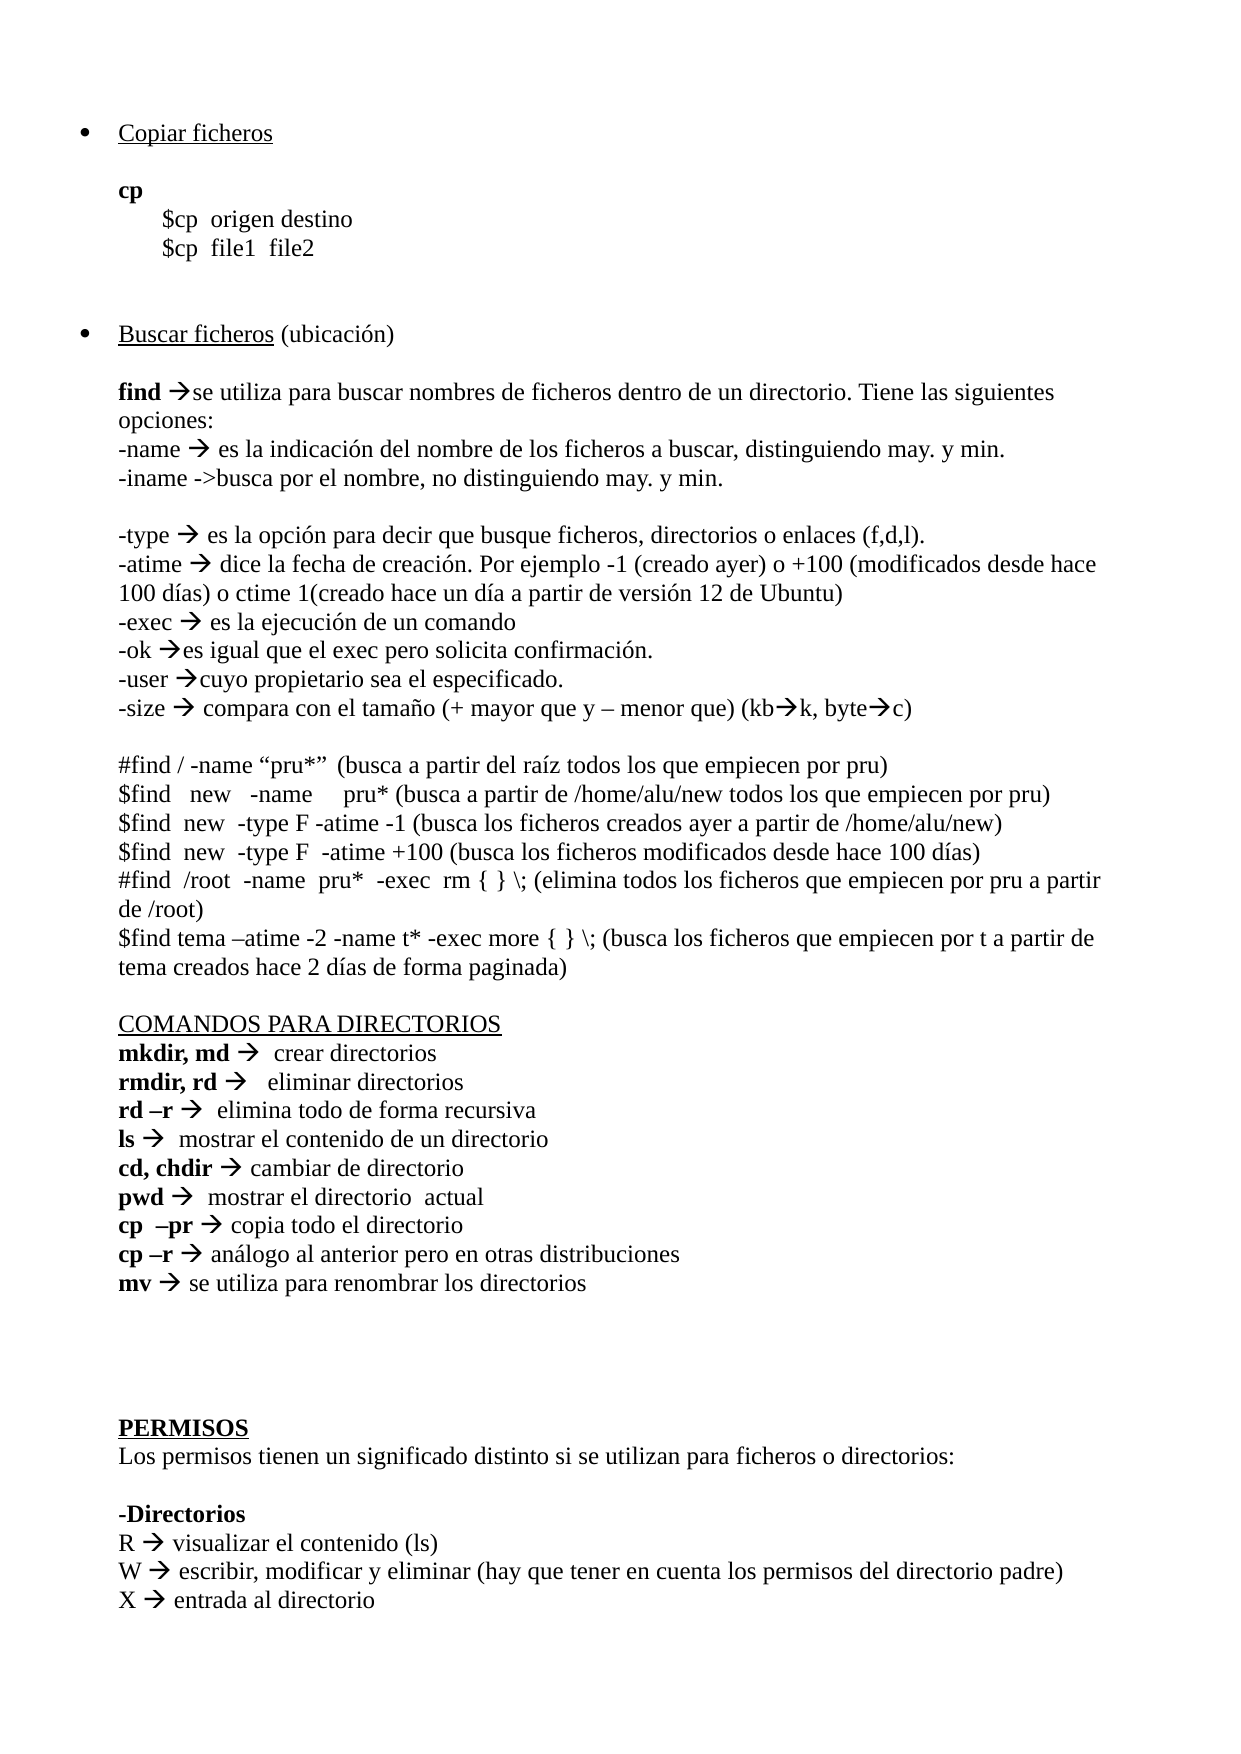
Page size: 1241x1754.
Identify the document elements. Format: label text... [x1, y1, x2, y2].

text -size à compara con el tamaño (+ mayor que y – menor que) (kbàk, byteàc) [118, 693, 1122, 722]
text $cp origen destino [118, 204, 1122, 233]
text $find new -type F -atime +100 (busca los ficheros modificados desde hace 100 días) [118, 837, 1122, 866]
text -user àcuyo propietario sea el especificado. [118, 664, 1122, 693]
list Copiar ficheros [81, 118, 1122, 147]
text $find tema –atime -2 -name t* -exec more { } \; (busca los ficheros que empiecen por t a partir de tema creados hace 2 días de forma paginada) [118, 923, 1122, 981]
text -exec à es la ejecución de un comando [118, 607, 1122, 636]
text $cp file1 file2 [118, 233, 1122, 262]
text X à entrada al directorio [118, 1585, 1122, 1614]
text #find /root -name pru* -exec rm { } \; (elimina todos los ficheros que empiecen por pru a partir de /root) [118, 866, 1122, 923]
text #find / -name “pru*” (busca a partir del raíz todos los que empiecen por pru) [118, 751, 1122, 779]
text Los permisos tienen un significado distinto si se utilizan para ficheros o directorios: [118, 1441, 1122, 1470]
text PERMISOS [118, 1413, 1122, 1441]
text -ok àes igual que el exec pero solicita confirmación. [118, 636, 1122, 664]
text R à visualizar el contenido (ls) [118, 1528, 1122, 1556]
text ls à mostrar el contenido de un directorio [118, 1124, 1122, 1153]
text -iname ->busca por el nombre, no distinguiendo may. y min. [118, 463, 1122, 492]
text $find new -name pru* (busca a partir de /home/alu/new todos los que empiecen por pru) [118, 779, 1122, 808]
text find àse utiliza para buscar nombres de ficheros dentro de un directorio. Tiene las siguientes opciones: [118, 377, 1122, 434]
text cp –r à análogo al anterior pero en otras distribuciones [118, 1239, 1122, 1268]
text -type à es la opción para decir que busque ficheros, directorios o enlaces (f,d,l). [118, 521, 1122, 549]
text mkdir, md à crear directorios [118, 1038, 1122, 1067]
text -atime à dice la fecha de creación. Por ejemplo -1 (creado ayer) o +100 (modificados desde hace 100 días) o ctime 1(creado hace un día a partir de versión 12 de Ubuntu) [118, 549, 1122, 607]
text $find new -type F -atime -1 (busca los ficheros creados ayer a partir de /home/alu/new) [118, 808, 1122, 837]
text rmdir, rd à eliminar directorios [118, 1067, 1122, 1096]
list Buscar ficheros (ubicación) [81, 319, 1122, 348]
text cp –pr à copia todo el directorio [118, 1211, 1122, 1239]
text COMANDOS PARA DIRECTORIOS [118, 1009, 1122, 1038]
text mv à se utiliza para renombrar los directorios [118, 1268, 1122, 1297]
text rd –r à elimina todo de forma recursiva [118, 1096, 1122, 1124]
text cp [118, 176, 1122, 204]
text W à escribir, modificar y eliminar (hay que tener en cuenta los permisos del directorio padre) [118, 1556, 1122, 1585]
text -name à es la indicación del nombre de los ficheros a buscar, distinguiendo may. y min. [118, 434, 1122, 463]
text pwd à mostrar el directorio actual [118, 1182, 1122, 1211]
text -Directorios [118, 1499, 1122, 1528]
text cd, chdir à cambiar de directorio [118, 1153, 1122, 1182]
